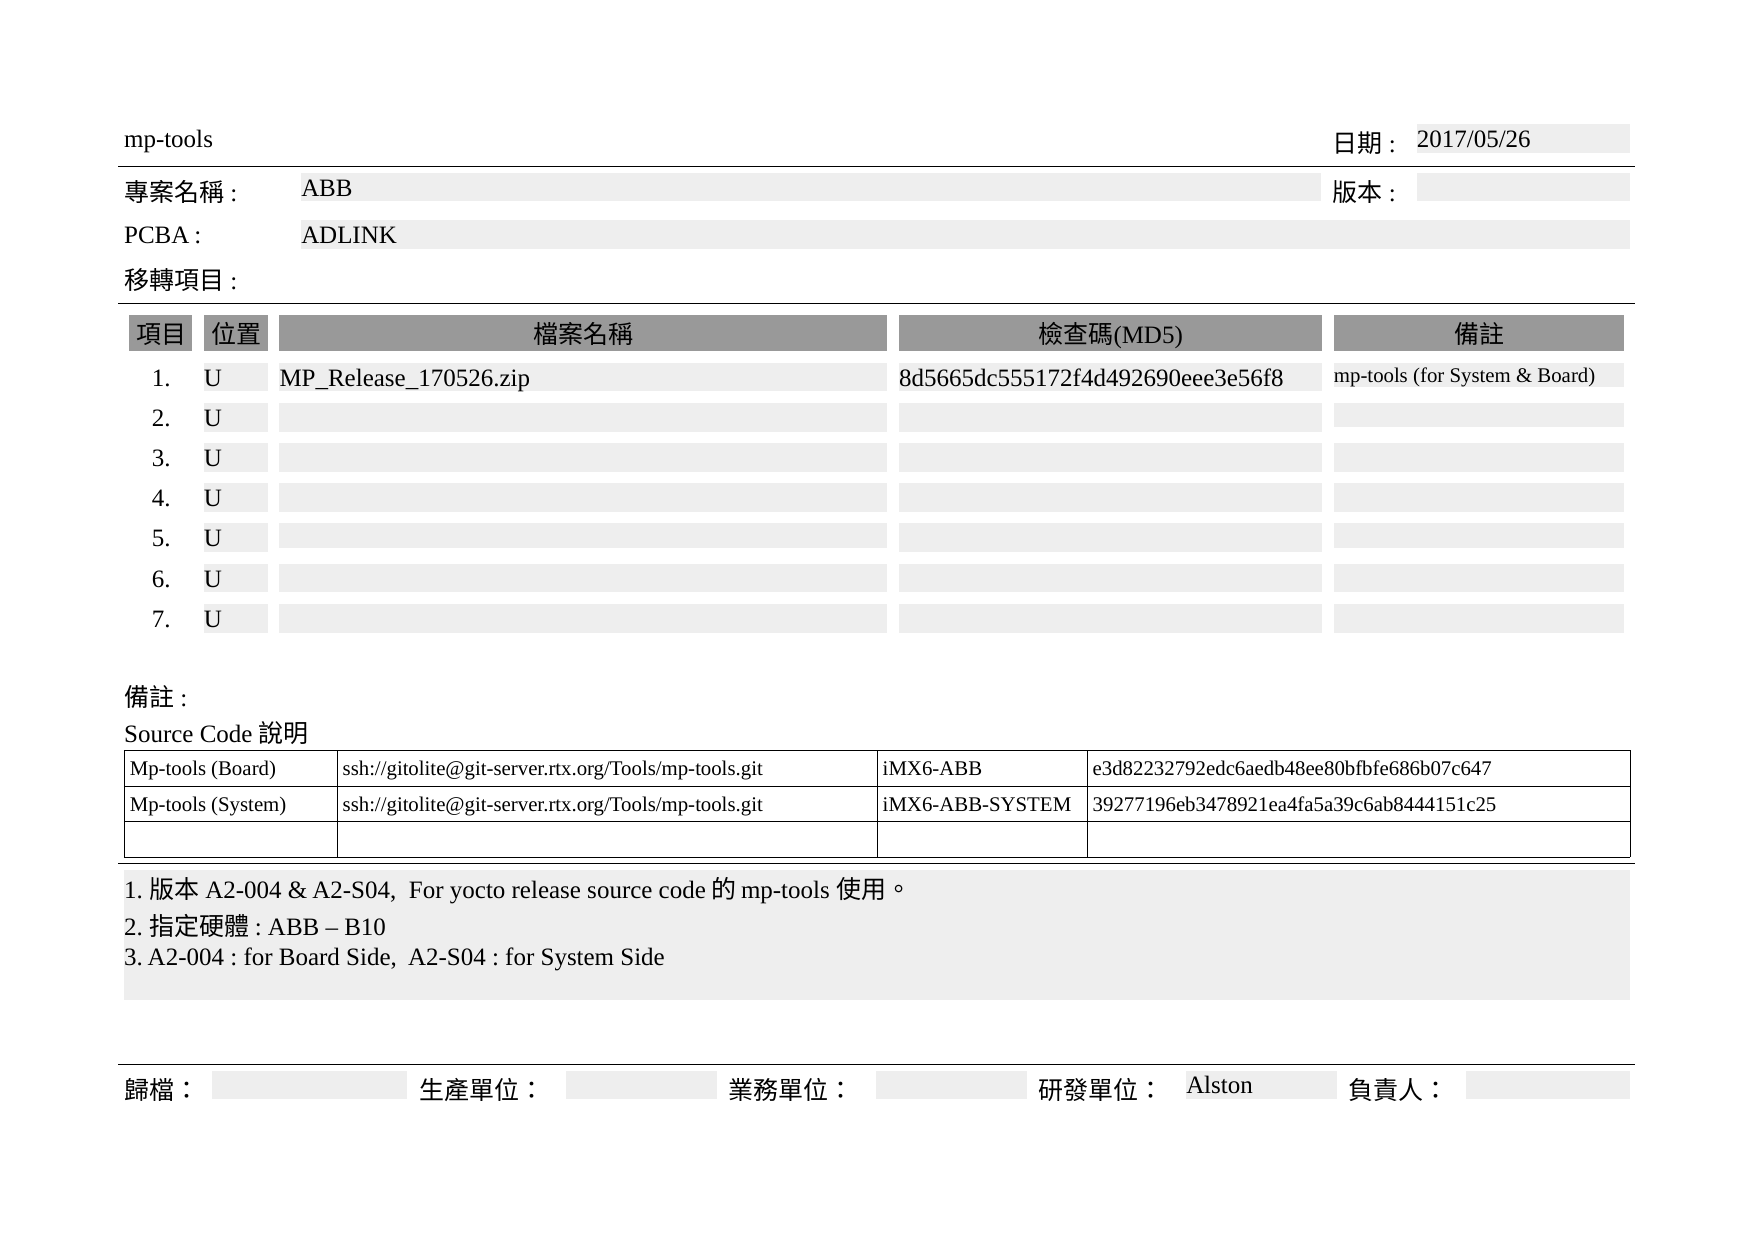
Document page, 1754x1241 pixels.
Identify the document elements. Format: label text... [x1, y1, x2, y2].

table_cell 移轉項目 : [118, 255, 1635, 302]
table_cell 39277196eb3478921ea4fa5a39c6ab8444151c25 [1088, 787, 1630, 821]
table_cell U [198, 478, 273, 518]
table_cell [878, 822, 1087, 857]
table_cell Alston [1180, 1065, 1342, 1112]
table_cell 8d5665dc555172f4d492690eee3e56f8 [893, 357, 1328, 397]
table_header 檢查碼(MD5) [893, 309, 1328, 357]
table_cell [1088, 822, 1630, 857]
table_cell iMX6-ABB-SYSTEM [878, 787, 1087, 821]
table_cell [274, 438, 893, 478]
table_cell [893, 518, 1328, 558]
table_cell 業務單位： [723, 1065, 871, 1112]
table_cell 1. 版本 A2-004 & A2-S04, For yocto release source code的mp-tools 使用。 2. 指定硬體 : ABB – B10 3. A2-004 : for Board Side, A2-S04 : for System Side [118, 864, 1635, 1064]
table_cell U [198, 518, 273, 558]
table_header 2017/05/26 [1411, 118, 1635, 166]
table_cell PCBA : [118, 215, 295, 255]
table_cell [274, 478, 893, 518]
table_cell ssh://gitolite@git-server.rtx.org/Tools/mp-tools.git [338, 787, 877, 821]
table_cell [338, 822, 877, 857]
table_cell 備註 : Source Code 說明 [118, 672, 1635, 863]
table_cell [1328, 518, 1630, 558]
table_header 日期 : [1327, 118, 1411, 166]
table_cell 4. [124, 478, 198, 518]
table_cell mp-tools (for System & Board) [1328, 357, 1630, 397]
table_cell [893, 438, 1328, 478]
table_cell ADLINK [295, 215, 1635, 255]
table_cell U [198, 598, 273, 638]
table_cell [274, 558, 893, 598]
table_cell [1328, 558, 1630, 598]
table_cell U [198, 438, 273, 478]
table_cell 歸檔： [118, 1065, 207, 1112]
table_cell [1328, 478, 1630, 518]
table_cell 版本 : [1327, 167, 1411, 214]
table_header e3d82232792edc6aedb48ee80bfbfe686b07c647 [1088, 751, 1630, 786]
table_cell 專案名稱 : [118, 167, 295, 214]
table_cell MP_Release_170526.zip [274, 357, 893, 397]
table_header 檔案名稱 [274, 309, 893, 357]
table_cell [207, 1065, 413, 1112]
table_cell [274, 598, 893, 638]
table_cell 生產單位： [413, 1065, 561, 1112]
table_cell 研發單位： [1033, 1065, 1180, 1112]
table_header mp-tools [118, 118, 1327, 166]
table_cell U [198, 558, 273, 598]
table_cell 7. [124, 598, 198, 638]
table_header iMX6-ABB [878, 751, 1087, 786]
table_cell 5. [124, 518, 198, 558]
table_cell U [198, 397, 273, 437]
table_cell [893, 397, 1328, 437]
table_header 項目 [124, 309, 198, 357]
table_cell [893, 558, 1328, 598]
table_cell [1328, 598, 1630, 638]
table_header 備註 [1328, 309, 1630, 357]
table_cell 負責人： [1343, 1065, 1460, 1112]
table_header 位置 [198, 309, 273, 357]
table_cell [561, 1065, 723, 1112]
table_cell [1411, 167, 1635, 214]
table_cell [871, 1065, 1033, 1112]
table_header Mp-tools (Board) [125, 751, 337, 786]
table_cell [1328, 438, 1630, 478]
table_cell [1328, 397, 1630, 437]
table_cell [893, 478, 1328, 518]
table_cell 2. [124, 397, 198, 437]
table_cell 6. [124, 558, 198, 598]
table_cell 3. [124, 438, 198, 478]
table_cell ABB [295, 167, 1327, 214]
table_cell [893, 598, 1328, 638]
table_cell 1. [124, 357, 198, 397]
table_cell U [198, 357, 273, 397]
table_cell [125, 822, 337, 857]
table_cell [118, 304, 1635, 672]
table_header ssh://gitolite@git-server.rtx.org/Tools/mp-tools.git [338, 751, 877, 786]
table_cell [274, 518, 893, 558]
table_cell [1460, 1065, 1635, 1112]
table_cell [274, 397, 893, 437]
table_cell Mp-tools (System) [125, 787, 337, 821]
